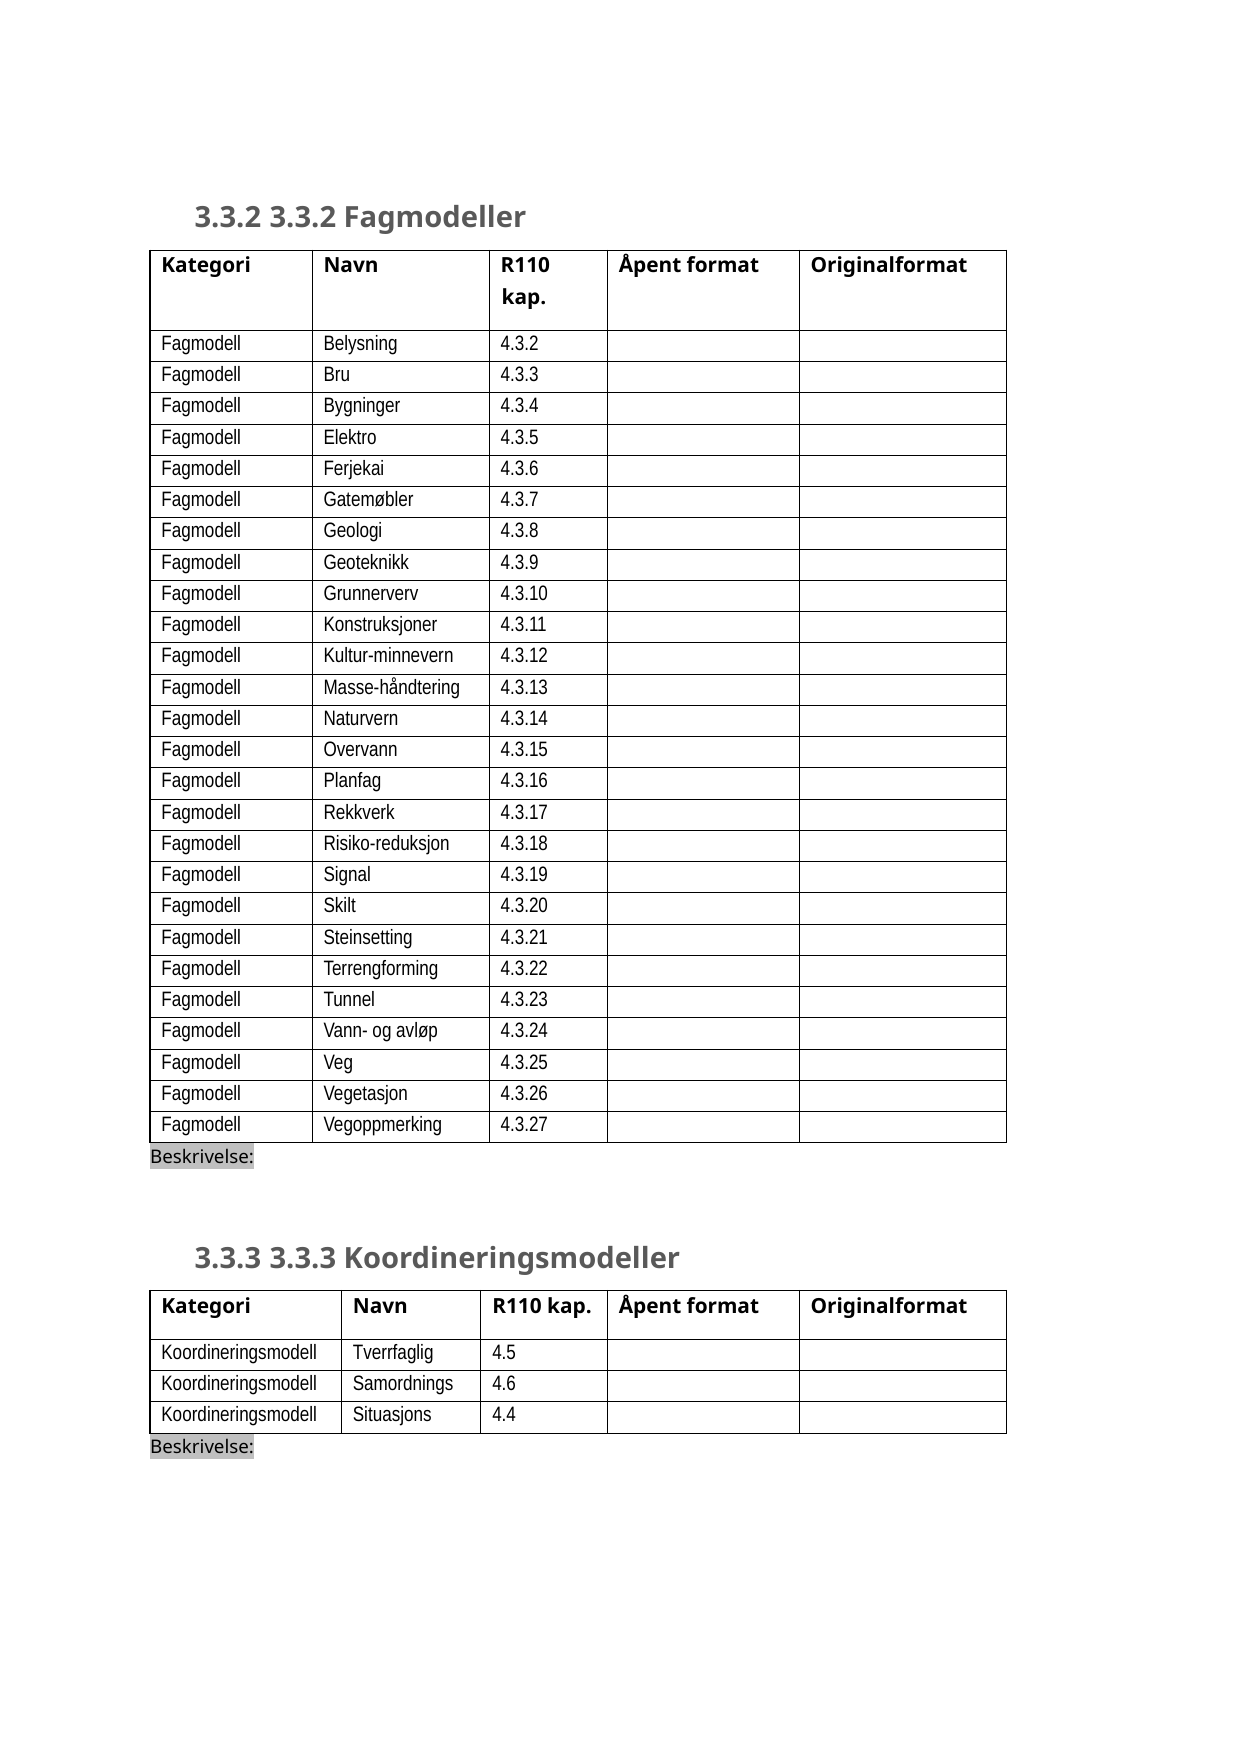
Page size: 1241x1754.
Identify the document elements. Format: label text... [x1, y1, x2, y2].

table_cell Belysning [313, 331, 489, 361]
table_cell Fagmodell [151, 487, 312, 517]
table_cell Bygninger [313, 393, 489, 423]
table_header Åpent format [608, 251, 799, 330]
table_cell Fagmodell [151, 956, 312, 986]
table_cell 4.3.9 [490, 550, 607, 580]
table_cell Geoteknikk [313, 550, 489, 580]
table_cell Fagmodell [151, 1081, 312, 1111]
table_cell Fagmodell [151, 768, 312, 798]
table_cell [608, 487, 799, 517]
table_cell 4.4 [481, 1402, 607, 1432]
table_cell Koordineringsmodell [151, 1340, 341, 1370]
table_cell [800, 518, 1006, 548]
table_cell [608, 331, 799, 361]
table_cell [608, 1340, 799, 1370]
table_cell 4.3.19 [490, 862, 607, 892]
table_cell [608, 1371, 799, 1401]
table_cell [800, 956, 1006, 986]
table_cell [608, 893, 799, 923]
table_cell 4.3.6 [490, 456, 607, 486]
table_cell [800, 893, 1006, 923]
table_cell [800, 1402, 1006, 1432]
table_cell Rekkverk [313, 800, 489, 830]
table_cell Fagmodell [151, 425, 312, 455]
table_cell 4.3.25 [490, 1050, 607, 1080]
table_cell Overvann [313, 737, 489, 767]
table_cell 4.3.11 [490, 612, 607, 642]
table_cell [608, 643, 799, 673]
table_cell Steinsetting [313, 925, 489, 955]
table_cell 4.3.18 [490, 831, 607, 861]
table_cell Elektro [313, 425, 489, 455]
table_cell 4.3.5 [490, 425, 607, 455]
table_cell Ferjekai [313, 456, 489, 486]
table_cell Fagmodell [151, 706, 312, 736]
table_cell [608, 518, 799, 548]
table_header R110 kap. [490, 251, 607, 330]
table_cell [608, 393, 799, 423]
table_cell [800, 737, 1006, 767]
table_cell Vann- og avløp [313, 1018, 489, 1048]
subtitle 3.3.3 Koordineringsmodeller [194, 1237, 1090, 1277]
table_cell 4.3.15 [490, 737, 607, 767]
table_cell [800, 487, 1006, 517]
table_cell 4.3.7 [490, 487, 607, 517]
table_cell Fagmodell [151, 925, 312, 955]
table_cell Fagmodell [151, 1050, 312, 1080]
table_cell 4.3.10 [490, 581, 607, 611]
table_cell 4.3.26 [490, 1081, 607, 1111]
table_cell [608, 1112, 799, 1142]
table_cell 4.3.16 [490, 768, 607, 798]
table_cell [608, 425, 799, 455]
text Beskrivelse: [150, 1143, 1090, 1169]
table_cell 4.3.17 [490, 800, 607, 830]
table_header Navn [342, 1291, 480, 1339]
table_cell [608, 706, 799, 736]
table_cell [608, 612, 799, 642]
table_cell [800, 925, 1006, 955]
table_cell Situasjons [342, 1402, 480, 1432]
table_cell Kultur-minnevern [313, 643, 489, 673]
table_cell [800, 612, 1006, 642]
table_cell [800, 1340, 1006, 1370]
table_cell 4.3.14 [490, 706, 607, 736]
table_cell [608, 1050, 799, 1080]
table_cell Fagmodell [151, 550, 312, 580]
table_cell [800, 643, 1006, 673]
table_cell [800, 425, 1006, 455]
table_cell [800, 1112, 1006, 1142]
table_cell 4.3.27 [490, 1112, 607, 1142]
table_cell [800, 706, 1006, 736]
table_cell Skilt [313, 893, 489, 923]
table_cell [608, 800, 799, 830]
table_cell 4.3.24 [490, 1018, 607, 1048]
table_cell [608, 925, 799, 955]
table_cell Tunnel [313, 987, 489, 1017]
table_cell [800, 581, 1006, 611]
table_cell [800, 831, 1006, 861]
table_cell Koordineringsmodell [151, 1402, 341, 1432]
table_cell Fagmodell [151, 518, 312, 548]
table_cell [800, 331, 1006, 361]
table_cell 4.6 [481, 1371, 607, 1401]
table_cell [800, 393, 1006, 423]
table_cell Tverrfaglig [342, 1340, 480, 1370]
table_cell Fagmodell [151, 987, 312, 1017]
table_cell [608, 456, 799, 486]
table_cell Fagmodell [151, 362, 312, 392]
table_cell Fagmodell [151, 643, 312, 673]
table_cell [608, 550, 799, 580]
table_cell Koordineringsmodell [151, 1371, 341, 1401]
table_cell [800, 1371, 1006, 1401]
table_cell Planfag [313, 768, 489, 798]
table_cell Risiko-reduksjon [313, 831, 489, 861]
table_header Originalformat [800, 251, 1006, 330]
table_cell Fagmodell [151, 581, 312, 611]
table_cell [608, 1081, 799, 1111]
table_cell Fagmodell [151, 331, 312, 361]
table_cell Terrengforming [313, 956, 489, 986]
table_cell [800, 675, 1006, 705]
table_cell [608, 862, 799, 892]
table_cell Fagmodell [151, 862, 312, 892]
table_cell 4.3.12 [490, 643, 607, 673]
table_cell [800, 1050, 1006, 1080]
table_cell Fagmodell [151, 612, 312, 642]
table_cell [608, 362, 799, 392]
table_cell Fagmodell [151, 737, 312, 767]
table_cell [800, 987, 1006, 1017]
table_cell 4.3.4 [490, 393, 607, 423]
table_cell Fagmodell [151, 893, 312, 923]
table_cell Fagmodell [151, 393, 312, 423]
table_cell [608, 675, 799, 705]
table_cell Fagmodell [151, 800, 312, 830]
table_cell [608, 1402, 799, 1432]
table_header Kategori [151, 251, 312, 330]
table_header Navn [313, 251, 489, 330]
table_cell [800, 768, 1006, 798]
table_cell 4.3.23 [490, 987, 607, 1017]
table_cell 4.3.22 [490, 956, 607, 986]
table_header Åpent format [608, 1291, 799, 1339]
table_cell Geologi [313, 518, 489, 548]
table_cell 4.3.21 [490, 925, 607, 955]
table_cell 4.3.2 [490, 331, 607, 361]
table_cell Konstruksjoner [313, 612, 489, 642]
table_header R110 kap. [481, 1291, 607, 1339]
table_cell Masse-håndtering [313, 675, 489, 705]
table_cell Naturvern [313, 706, 489, 736]
table_cell [800, 362, 1006, 392]
table_cell Fagmodell [151, 831, 312, 861]
subtitle 3.3.2 Fagmodeller [194, 197, 1090, 236]
table_cell 4.5 [481, 1340, 607, 1370]
table_cell [800, 800, 1006, 830]
table_header Originalformat [800, 1291, 1006, 1339]
table_cell [608, 987, 799, 1017]
table_cell Fagmodell [151, 456, 312, 486]
table_cell 4.3.13 [490, 675, 607, 705]
table_header Kategori [151, 1291, 341, 1339]
table_cell [800, 550, 1006, 580]
text Beskrivelse: [150, 1433, 1090, 1459]
table_cell Fagmodell [151, 1112, 312, 1142]
table_cell [608, 737, 799, 767]
table_cell Bru [313, 362, 489, 392]
table_cell Veg [313, 1050, 489, 1080]
table_cell 4.3.3 [490, 362, 607, 392]
table_cell [608, 1018, 799, 1048]
table_cell [608, 831, 799, 861]
table_cell Fagmodell [151, 1018, 312, 1048]
table_cell [608, 956, 799, 986]
table_cell [608, 581, 799, 611]
table_cell Vegetasjon [313, 1081, 489, 1111]
table_cell Gatemøbler [313, 487, 489, 517]
table_cell Signal [313, 862, 489, 892]
table_cell [800, 1081, 1006, 1111]
table_cell 4.3.8 [490, 518, 607, 548]
table_cell Grunnerverv [313, 581, 489, 611]
table_cell Samordnings [342, 1371, 480, 1401]
table_cell [800, 862, 1006, 892]
table_cell [608, 768, 799, 798]
table_cell [800, 1018, 1006, 1048]
table_cell Vegoppmerking [313, 1112, 489, 1142]
table_cell Fagmodell [151, 675, 312, 705]
table_cell 4.3.20 [490, 893, 607, 923]
table_cell [800, 456, 1006, 486]
